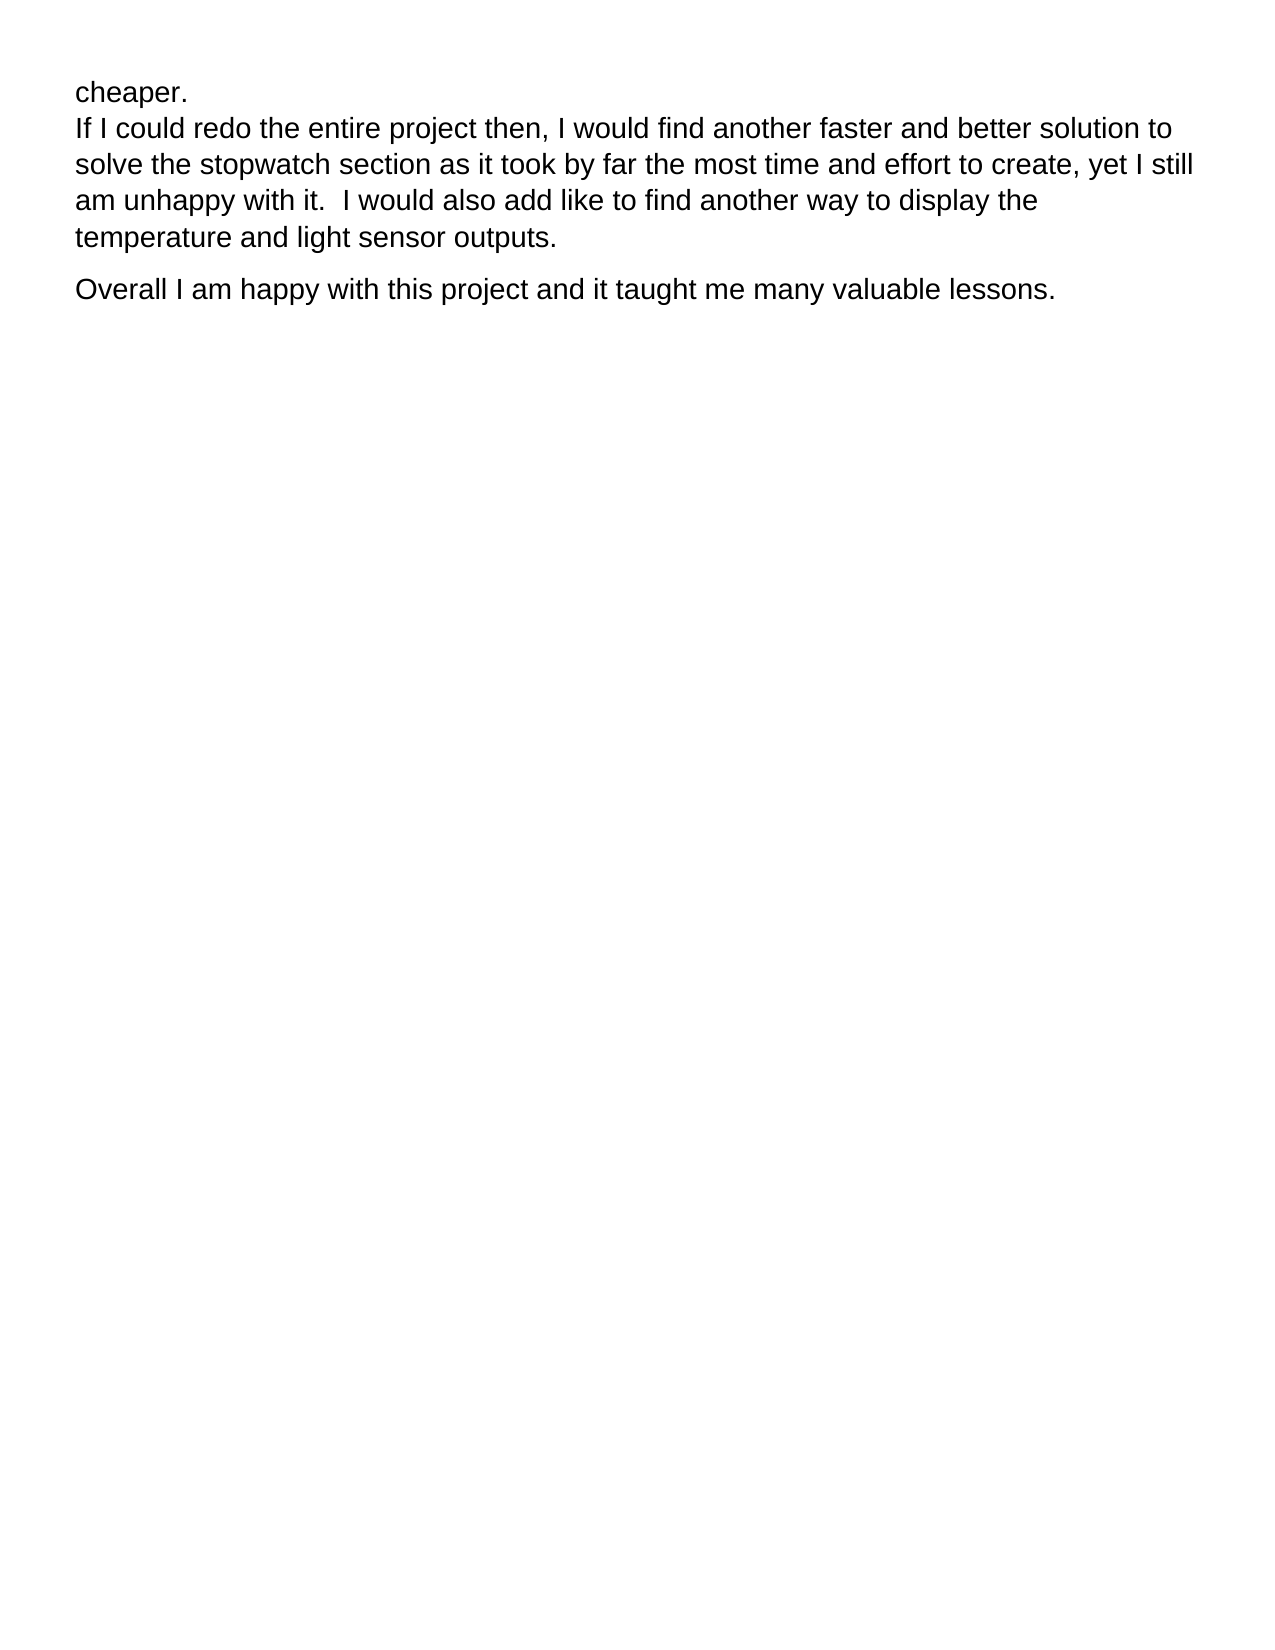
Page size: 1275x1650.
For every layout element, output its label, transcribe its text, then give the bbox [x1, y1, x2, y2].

text Overall I am happy with this project and it taught me many valuable lessons. [75, 272, 1200, 306]
text cheaper. If I could redo the entire project then, I would find another faster and better solution to solve the stopwatch section as it took by far the most time and effort to create, yet I still am unhappy with it. I would also add like to find another way to display the temperature and light sensor outputs. [75, 75, 1200, 253]
